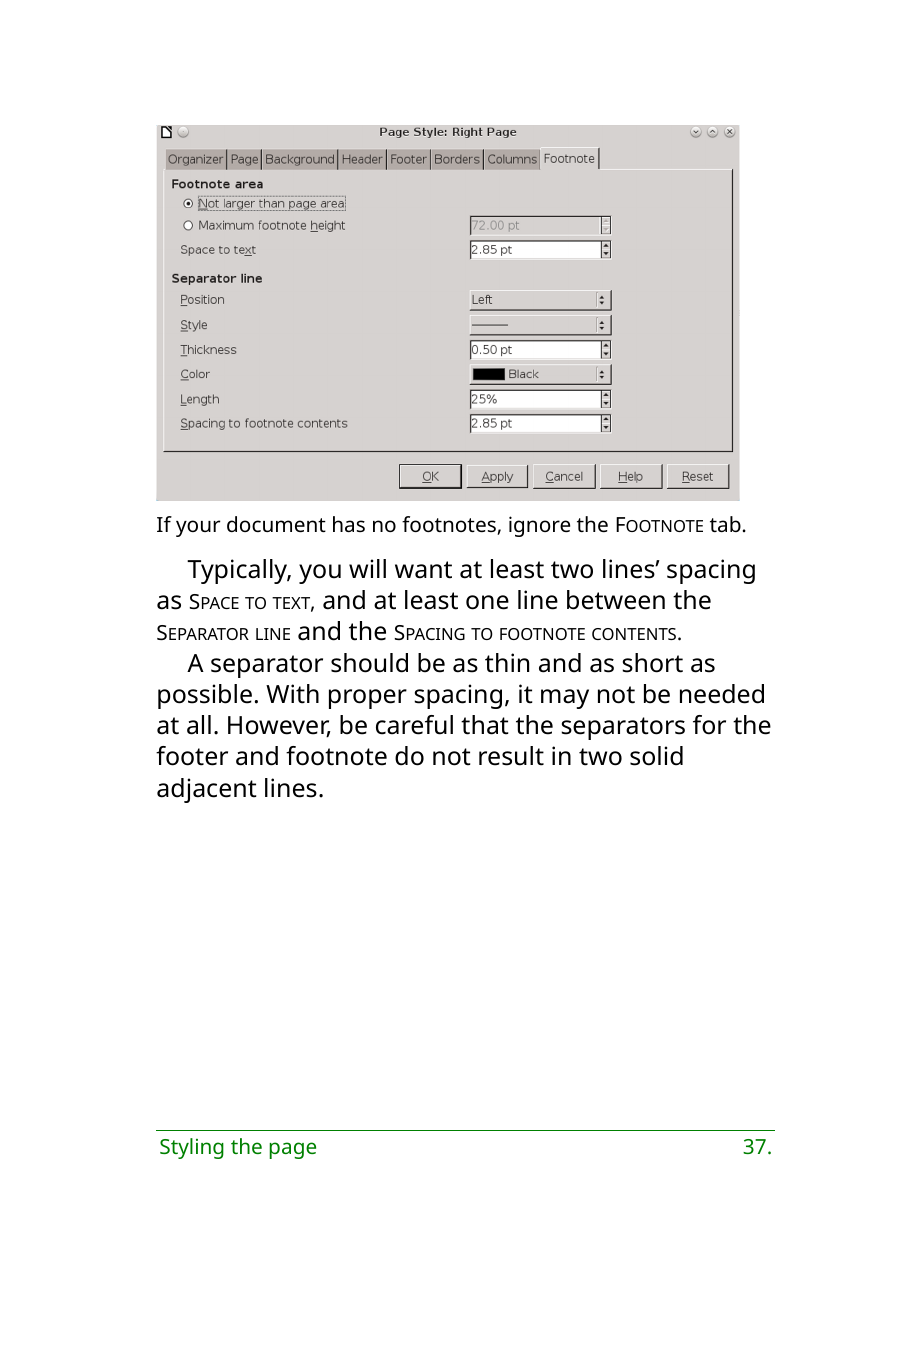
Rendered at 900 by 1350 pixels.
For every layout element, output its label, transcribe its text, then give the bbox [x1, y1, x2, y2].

picture [156, 125, 740, 501]
text A separator should be as thin and as short as possible. With proper spacing, it may not be needed at all. However, be careful that the separators for the footer and footnote do not result in two solid adjacent lines. [156, 647, 775, 803]
table_header [156, 125, 775, 503]
text Typically, you will want at least two lines’ spacing as Space to text, and at least one line between the Separator line and the Spacing to footnote contents. [156, 553, 775, 647]
table_cell If your document has no footnotes, ignore the Footnote tab. [156, 503, 775, 538]
